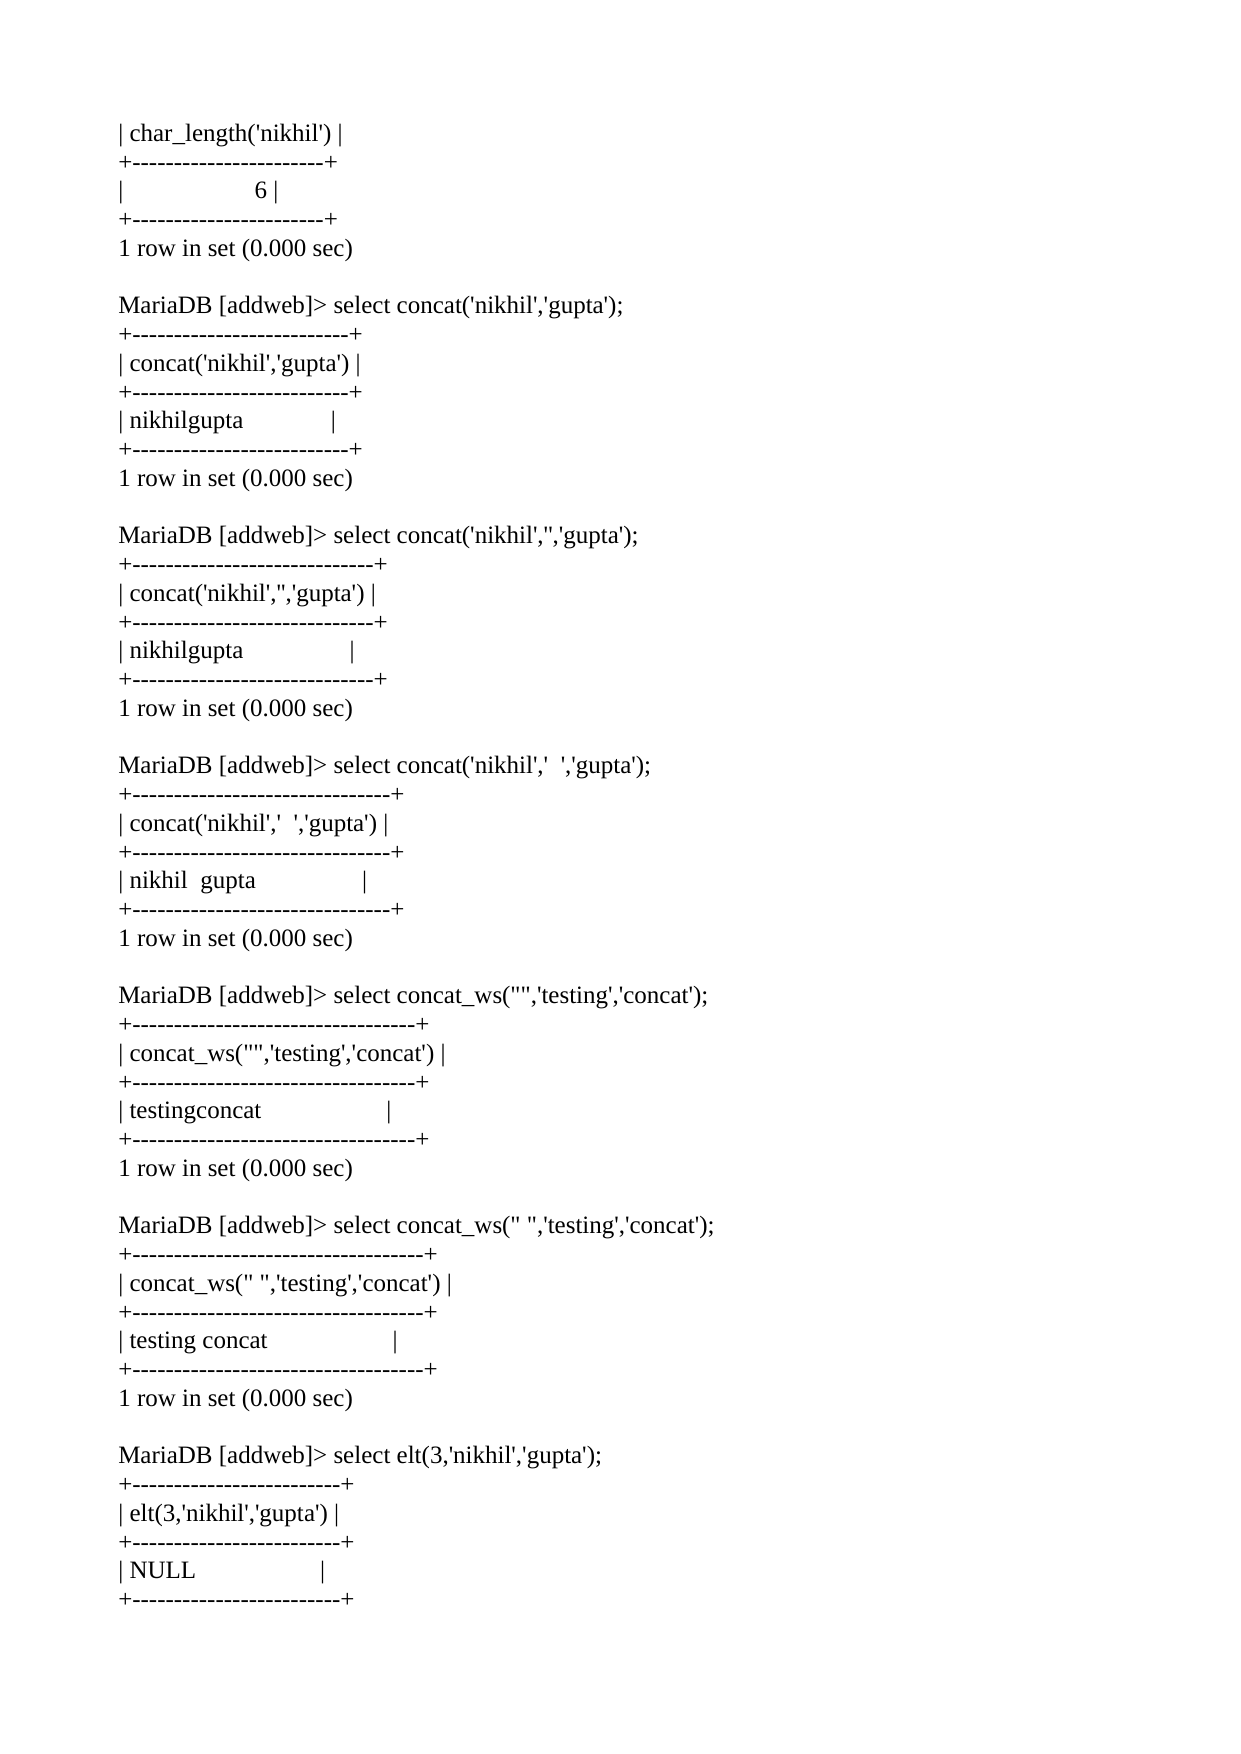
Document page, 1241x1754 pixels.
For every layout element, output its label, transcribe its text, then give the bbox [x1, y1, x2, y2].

text +-----------------------------+ [118, 664, 1122, 693]
text +--------------------------+ [118, 319, 1122, 348]
text | char_length('nikhil') | [118, 118, 1122, 147]
text | nikhilgupta | [118, 636, 1122, 664]
text +--------------------------+ [118, 377, 1122, 406]
text | concat_ws(" ",'testing','concat') | [118, 1268, 1122, 1297]
text | testingconcat | [118, 1096, 1122, 1124]
text 1 row in set (0.000 sec) [118, 463, 1122, 492]
text +-------------------------+ [118, 1469, 1122, 1498]
text +-----------------------------------+ [118, 1239, 1122, 1268]
text +-------------------------------+ [118, 779, 1122, 808]
text | nikhilgupta | [118, 406, 1122, 434]
text +-------------------------------+ [118, 894, 1122, 923]
text | testing concat | [118, 1326, 1122, 1354]
text | concat('nikhil','','gupta') | [118, 578, 1122, 607]
text | 6 | [118, 176, 1122, 204]
text +-----------------------------------+ [118, 1297, 1122, 1326]
text 1 row in set (0.000 sec) [118, 923, 1122, 952]
text MariaDB [addweb]> select elt(3,'nikhil','gupta'); [118, 1441, 1122, 1469]
text | concat('nikhil','gupta') | [118, 348, 1122, 377]
text MariaDB [addweb]> select concat('nikhil','','gupta'); [118, 521, 1122, 549]
text MariaDB [addweb]> select concat('nikhil','gupta'); [118, 291, 1122, 319]
text | NULL | [118, 1556, 1122, 1584]
text +-----------------------+ [118, 204, 1122, 233]
text 1 row in set (0.000 sec) [118, 693, 1122, 722]
text | elt(3,'nikhil','gupta') | [118, 1498, 1122, 1527]
text +----------------------------------+ [118, 1124, 1122, 1153]
text +--------------------------+ [118, 434, 1122, 463]
text | concat_ws("",'testing','concat') | [118, 1038, 1122, 1067]
text MariaDB [addweb]> select concat_ws(" ",'testing','concat'); [118, 1211, 1122, 1239]
text +-------------------------+ [118, 1584, 1122, 1613]
text 1 row in set (0.000 sec) [118, 1153, 1122, 1182]
text 1 row in set (0.000 sec) [118, 1383, 1122, 1412]
text +-----------------------------------+ [118, 1354, 1122, 1383]
text MariaDB [addweb]> select concat('nikhil',' ','gupta'); [118, 751, 1122, 779]
text +-------------------------+ [118, 1527, 1122, 1556]
text MariaDB [addweb]> select concat_ws("",'testing','concat'); [118, 981, 1122, 1009]
text | nikhil gupta | [118, 866, 1122, 894]
text +-----------------------+ [118, 147, 1122, 176]
text +----------------------------------+ [118, 1009, 1122, 1038]
text +----------------------------------+ [118, 1067, 1122, 1096]
text 1 row in set (0.000 sec) [118, 233, 1122, 262]
text +-----------------------------+ [118, 549, 1122, 578]
text | concat('nikhil',' ','gupta') | [118, 808, 1122, 837]
text +-----------------------------+ [118, 607, 1122, 636]
text +-------------------------------+ [118, 837, 1122, 866]
